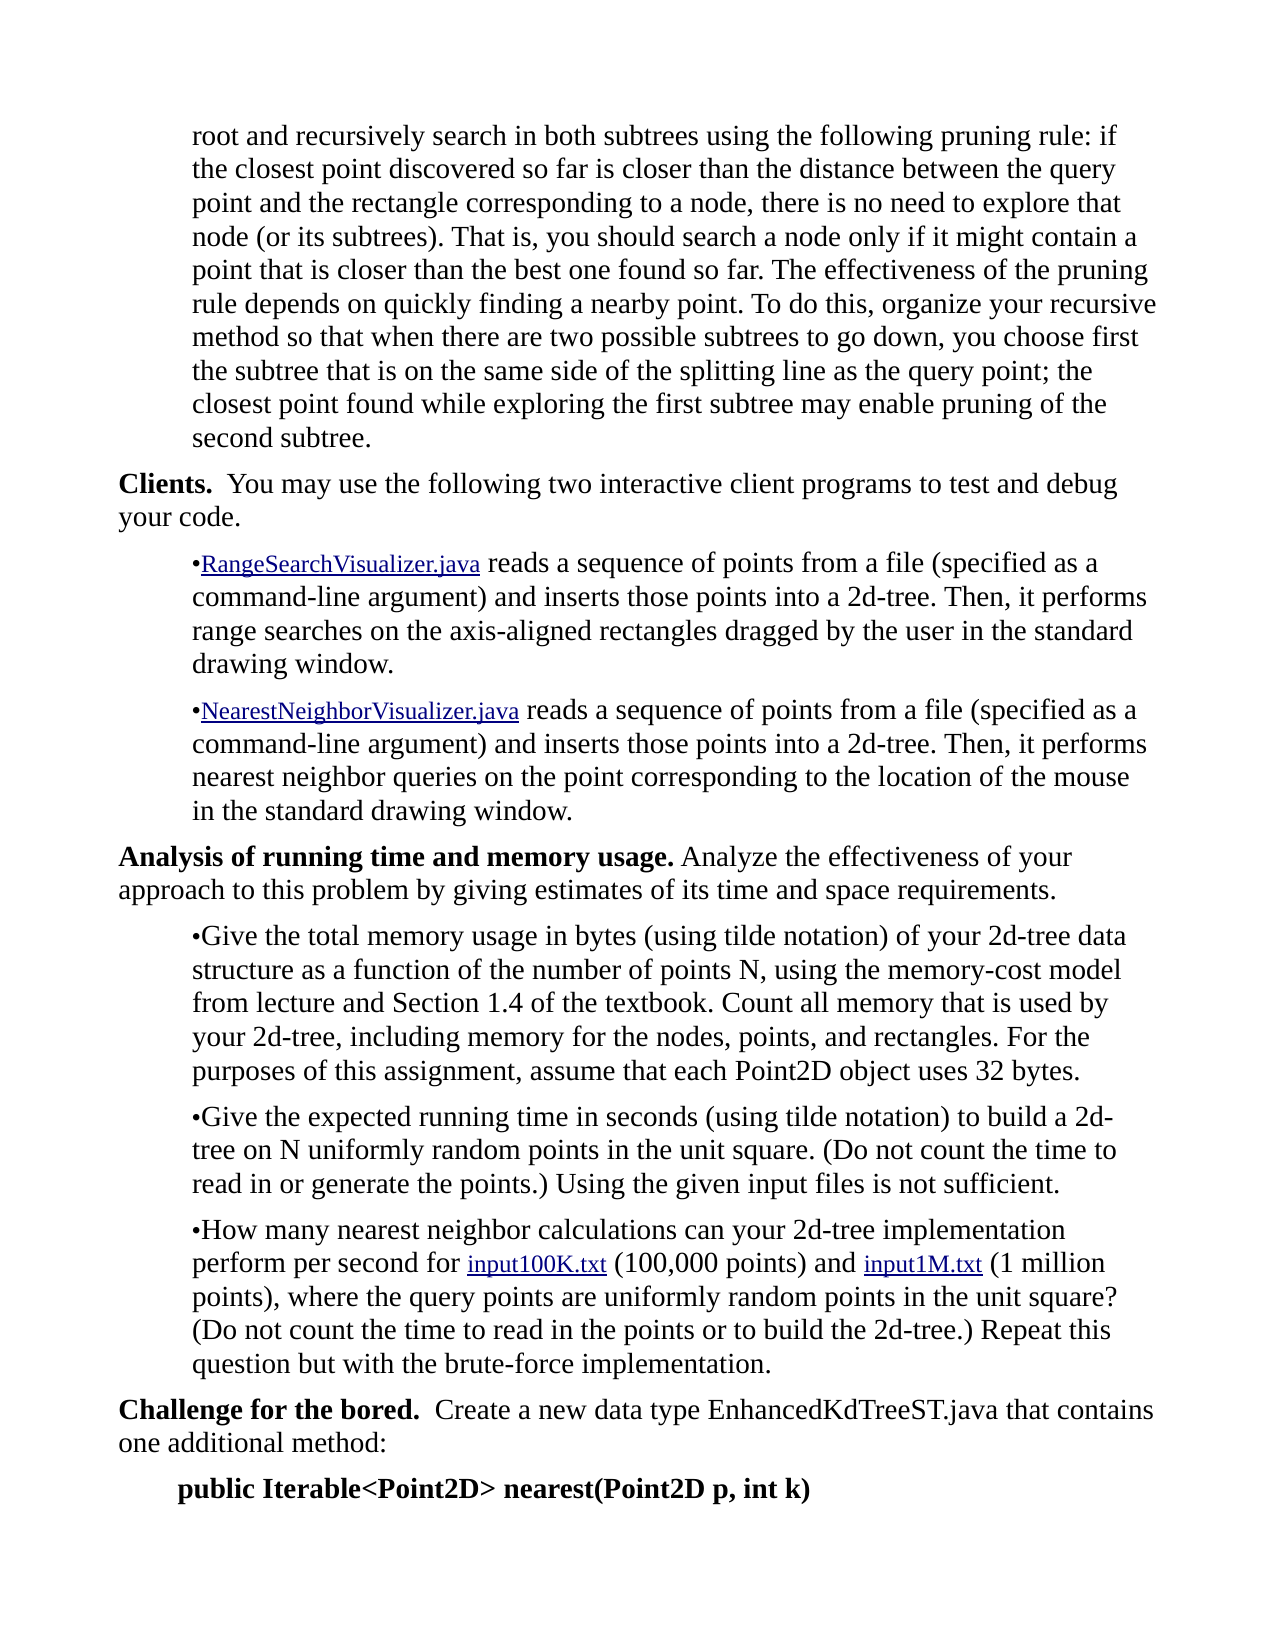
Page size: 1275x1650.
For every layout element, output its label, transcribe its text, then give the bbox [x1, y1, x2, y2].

text Analysis of running time and memory usage. Analyze the effectiveness of your approach to this problem by giving estimates of its time and space requirements. [118, 839, 1157, 906]
list Give the expected running time in seconds (using tilde notation) to build a 2d-tree on N uniformly random points in the unit square. (Do not count the time to read in or generate the points.) Using the given input files is not sufficient. [118, 1099, 1157, 1199]
list How many nearest neighbor calculations can your 2d-tree implementation perform per second for input100K.txt (100,000 points) and input1M.txt (1 million points), where the query points are uniformly random points in the unit square? (Do not count the time to read in the points or to build the 2d-tree.) Repeat this question but with the brute-force implementation. [118, 1212, 1157, 1379]
text Clients. You may use the following two interactive client programs to test and debug your code. [118, 466, 1157, 533]
list Give the total memory usage in bytes (using tilde notation) of your 2d-tree data structure as a function of the number of points N, using the memory-cost model from lecture and Section 1.4 of the textbook. Count all memory that is used by your 2d-tree, including memory for the nodes, points, and rectangles. For the purposes of this assignment, assume that each Point2D object uses 32 bytes. [118, 918, 1157, 1086]
list root and recursively search in both subtrees using the following pruning rule: if the closest point discovered so far is closer than the distance between the query point and the rectangle corresponding to a node, there is no need to explore that node (or its subtrees). That is, you should search a node only if it might contain a point that is closer than the best one found so far. The effectiveness of the pruning rule depends on quickly finding a nearby point. To do this, organize your recursive method so that when there are two possible subtrees to go down, you choose first the subtree that is on the same side of the splitting line as the query point; the closest point found while exploring the first subtree may enable pruning of the second subtree. [118, 118, 1157, 453]
text public Iterable<Point2D> nearest(Point2D p, int k) [177, 1472, 1098, 1505]
text Challenge for the bored. Create a new data type EnhancedKdTreeST.java that contains one additional method: [118, 1392, 1157, 1459]
list NearestNeighborVisualizer.java reads a sequence of points from a file (specified as a command-line argument) and inserts those points into a 2d-tree. Then, it performs nearest neighbor queries on the point corresponding to the location of the mouse in the standard drawing window. [118, 692, 1157, 826]
list RangeSearchVisualizer.java reads a sequence of points from a file (specified as a command-line argument) and inserts those points into a 2d-tree. Then, it performs range searches on the axis-aligned rectangles dragged by the user in the standard drawing window. [118, 546, 1157, 680]
